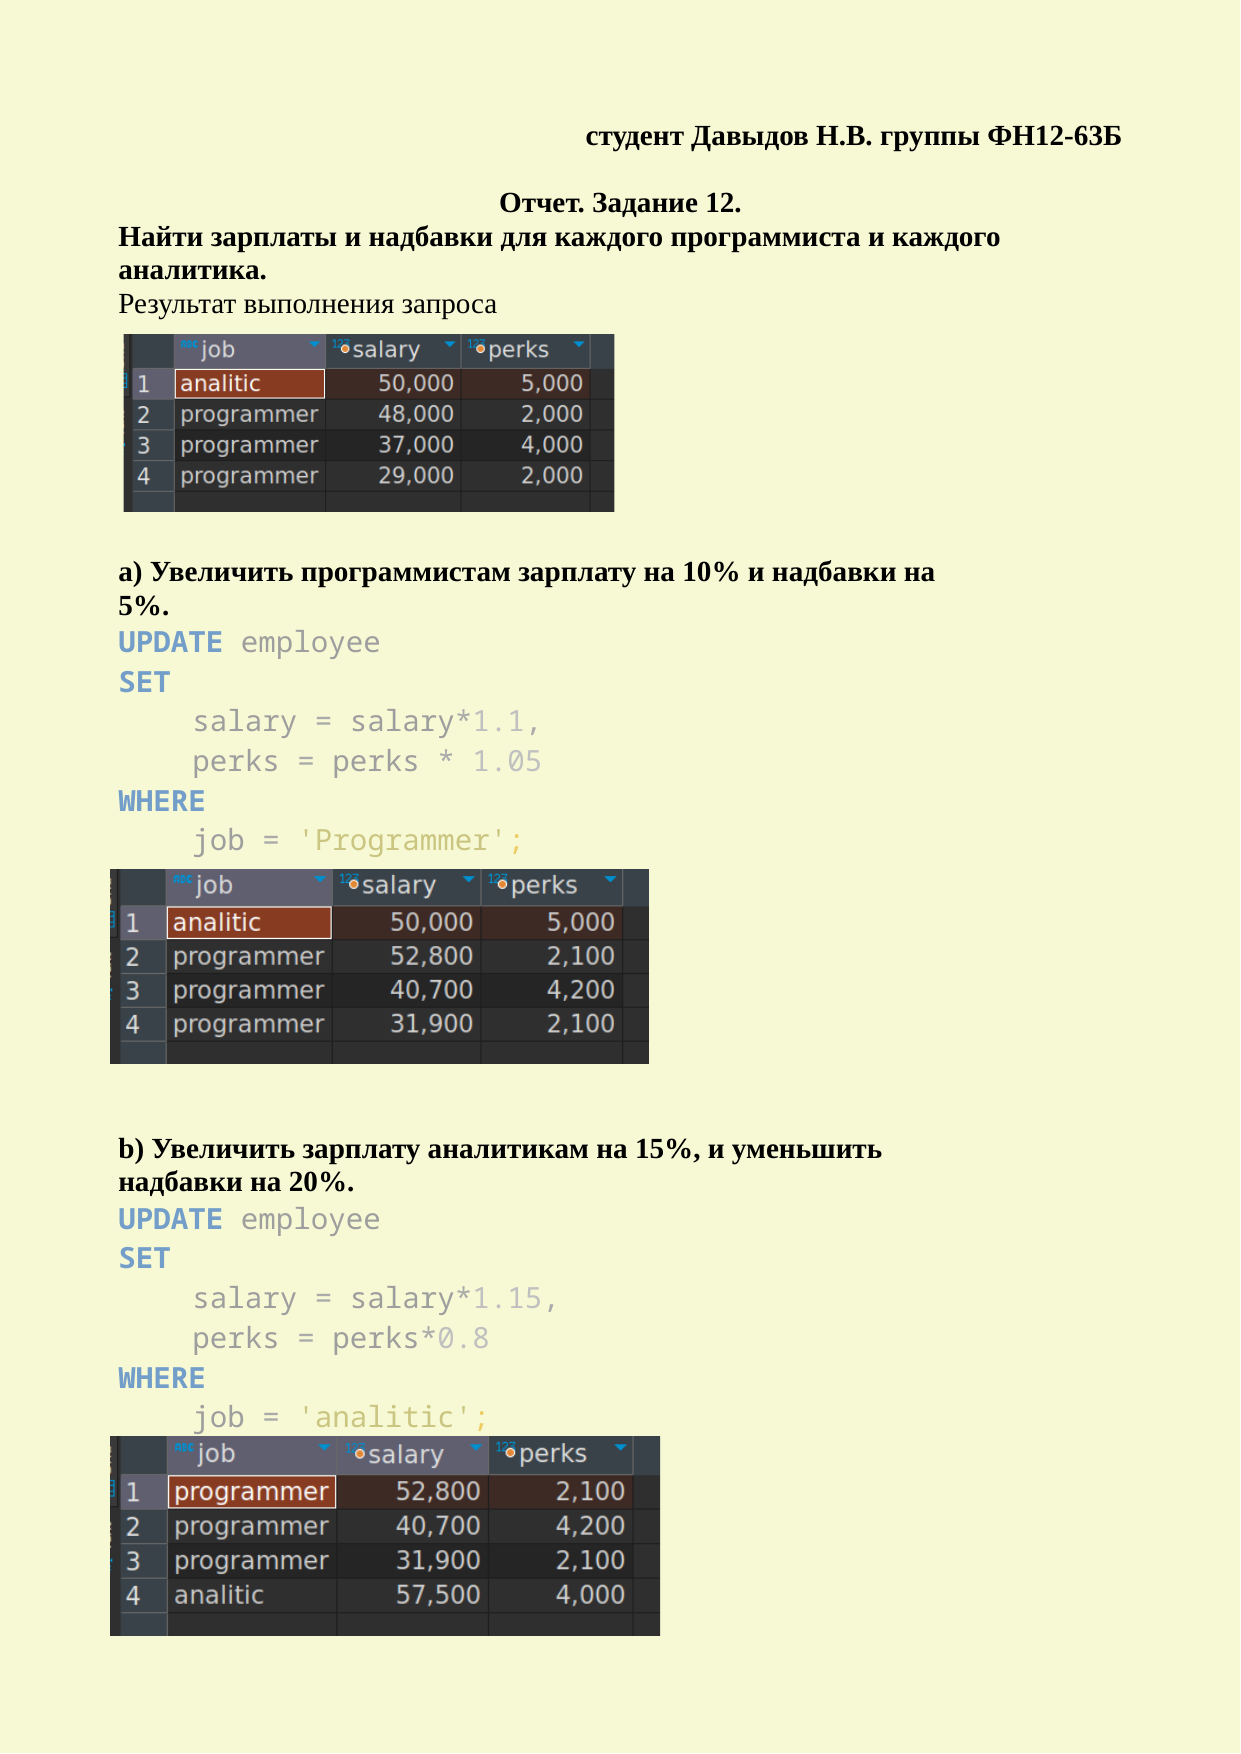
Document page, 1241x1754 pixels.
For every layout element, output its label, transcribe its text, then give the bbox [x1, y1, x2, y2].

text b) Увеличить зарплату аналитикам на 15%, и уменьшить [118, 1131, 1122, 1164]
text job = 'analitic'; [118, 1397, 1122, 1436]
text 5%. [118, 588, 1122, 621]
text salary = salary*1.15, [118, 1277, 1122, 1317]
text WHERE [118, 780, 1122, 820]
text студент Давыдов Н.В. группы ФН12-63Б [118, 118, 1122, 152]
text salary = salary*1.1, [118, 701, 1122, 740]
text UPDATE employee [118, 621, 1122, 661]
picture [110, 869, 649, 1064]
text WHERE [118, 1357, 1122, 1397]
text SET [118, 1238, 1122, 1277]
text надбавки на 20%. [118, 1164, 1122, 1198]
text аналитика. [118, 252, 1122, 286]
picture [110, 1436, 661, 1636]
text perks = perks*0.8 [118, 1317, 1122, 1357]
text SET [118, 661, 1122, 701]
text job = 'Programmer'; [118, 820, 1122, 859]
text a) Увеличить программистам зарплату на 10% и надбавки на [118, 554, 1122, 588]
text Найти зарплаты и надбавки для каждого программиста и каждого [118, 219, 1122, 252]
text UPDATE employee [118, 1198, 1122, 1238]
picture [123, 334, 615, 512]
text Результат выполнения запроса [118, 286, 1122, 319]
text perks = perks * 1.05 [118, 740, 1122, 780]
text Отчет. Задание 12. [118, 185, 1122, 219]
